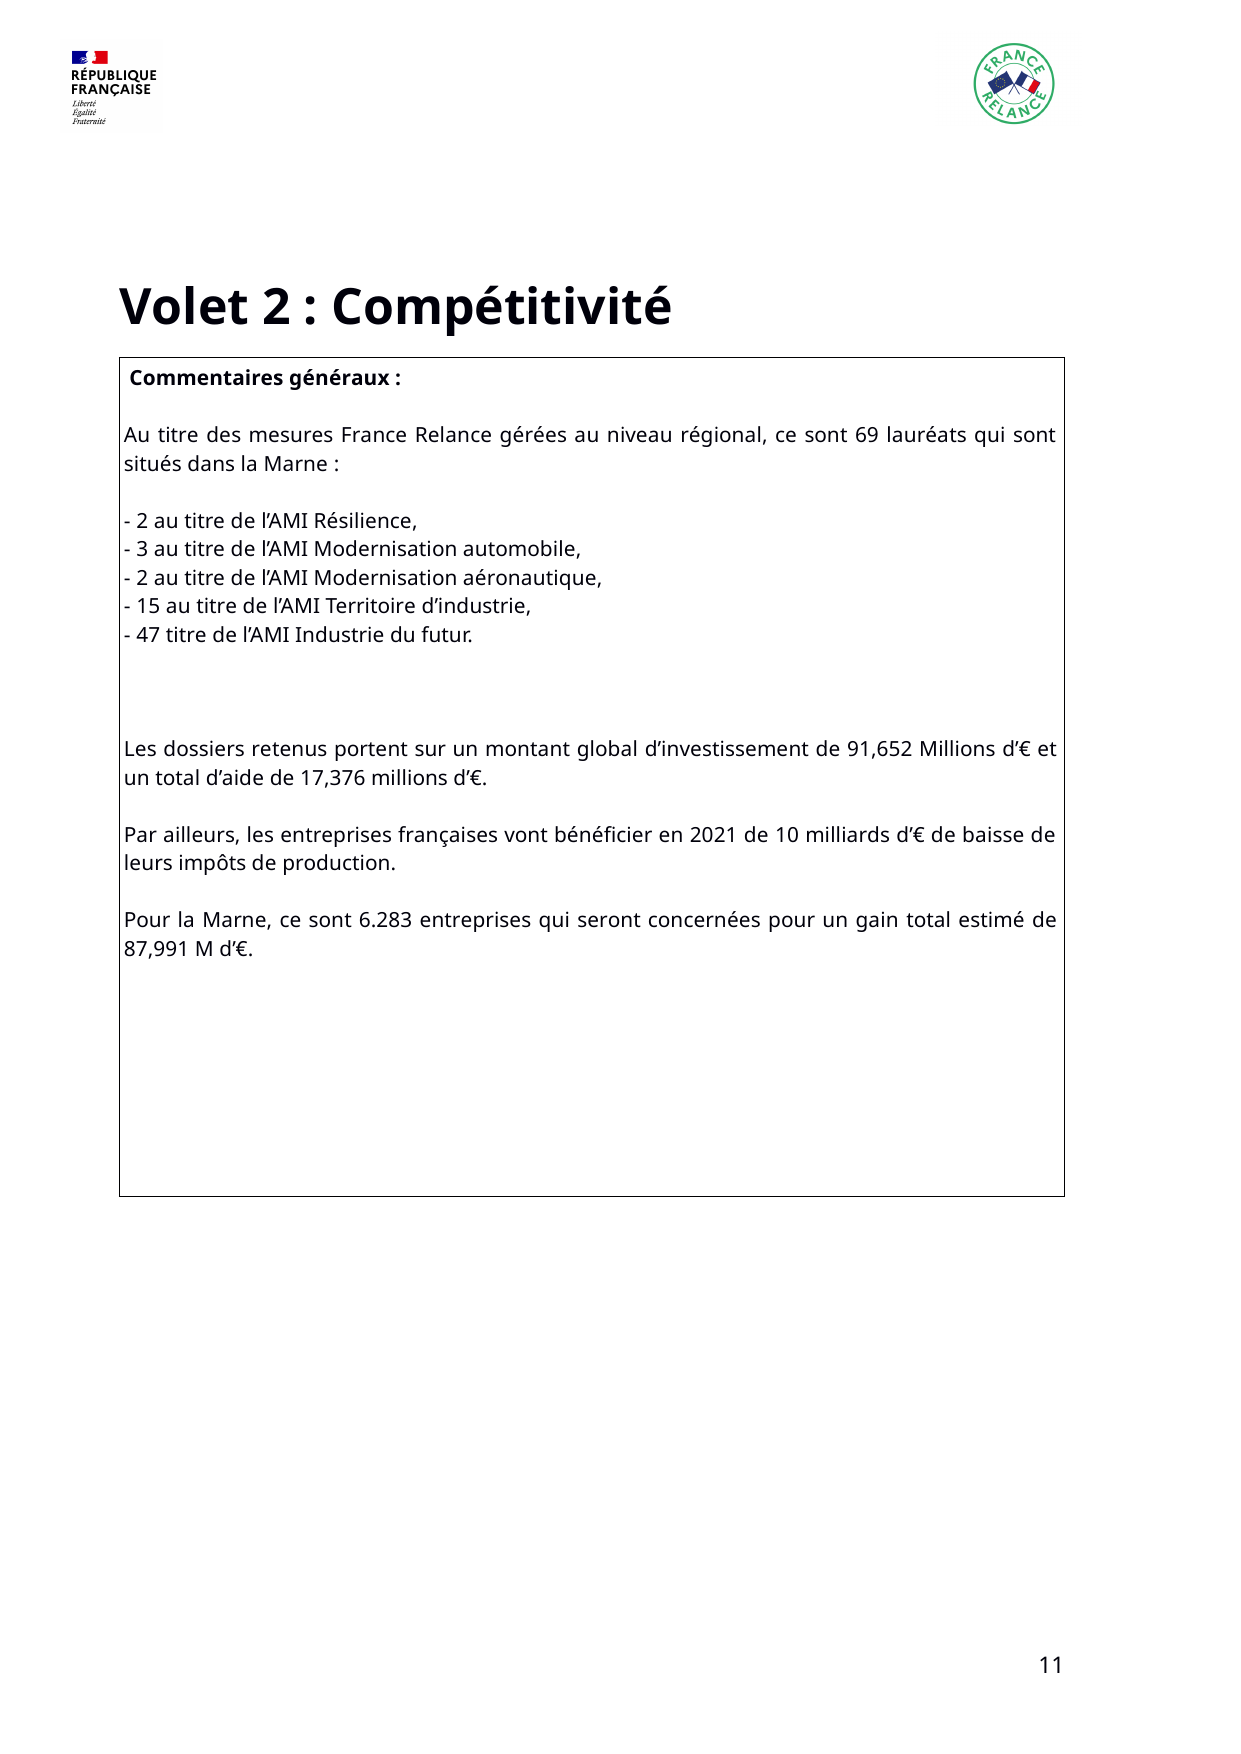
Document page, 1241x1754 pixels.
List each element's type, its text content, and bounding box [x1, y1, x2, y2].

subtitle Volet 2 : Compétitivité [119, 271, 1094, 339]
picture [60, 39, 169, 137]
table_header Commentaires généraux : Au titre des mesures France Relance gérées au niveau régional, ce sont 69 lauréats qui sont situés dans la Marne : - 2 au titre de l’AMI Résilience, - 3 au titre de l’AMI Modernisation automobile, - 2 au titre de l’AMI Modernisation aéronautique, - 15 au titre de l’AMI Territoire d’industrie, - 47 titre de l’AMI Industrie du futur. Les dossiers retenus portent sur un montant global d’investissement de 91,652 Millions d’€ et un total d’aide de 17,376 millions d’€. Par ailleurs, les entreprises françaises vont bénéficier en 2021 de 10 milliards d’€ de baisse de leurs impôts de production. Pour la Marne, ce sont 6.283 entreprises qui seront concernées pour un gain total estimé de 87,991 M d’€. [120, 358, 1064, 1196]
picture [935, 31, 1093, 126]
